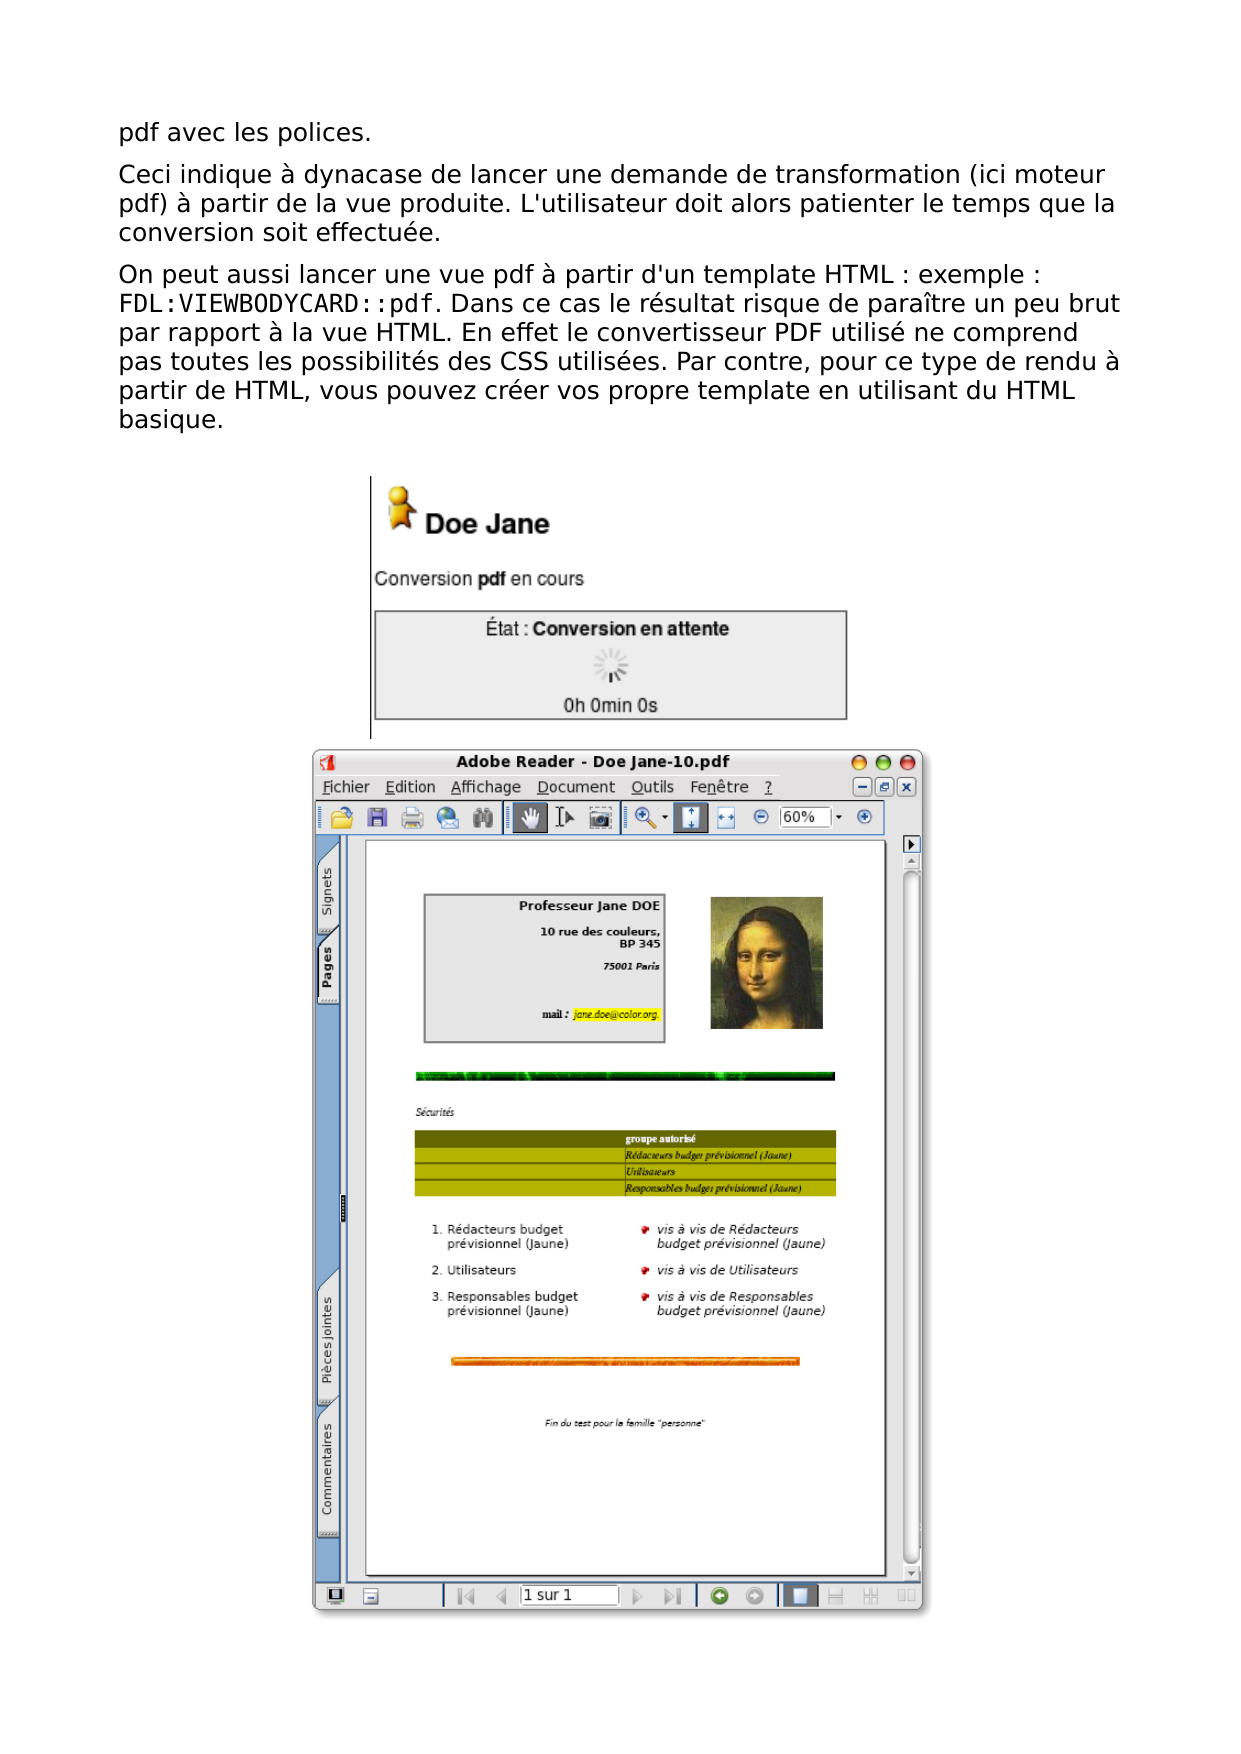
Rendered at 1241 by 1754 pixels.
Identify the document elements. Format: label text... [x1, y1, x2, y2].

picture [307, 745, 933, 1620]
picture [370, 476, 870, 739]
text Ceci indique à dynacase de lancer une demande de transformation (ici moteur pdf) à partir de la vue produite. L'utilisateur doit alors patienter le temps que la conversion soit effectuée. [118, 160, 1122, 247]
text pdf avec les polices. [118, 118, 1122, 147]
text On peut aussi lancer une vue pdf à partir d'un template HTML : exemple : FDL:VIEWBODYCARD::pdf. Dans ce cas le résultat risque de paraître un peu brut par rapport à la vue HTML. En effet le convertisseur PDF utilisé ne comprend pas toutes les possibilités des CSS utilisées. Par contre, pour ce type de rendu à partir de HTML, vous pouvez créer vos propre template en utilisant du HTML basique. [118, 260, 1122, 435]
